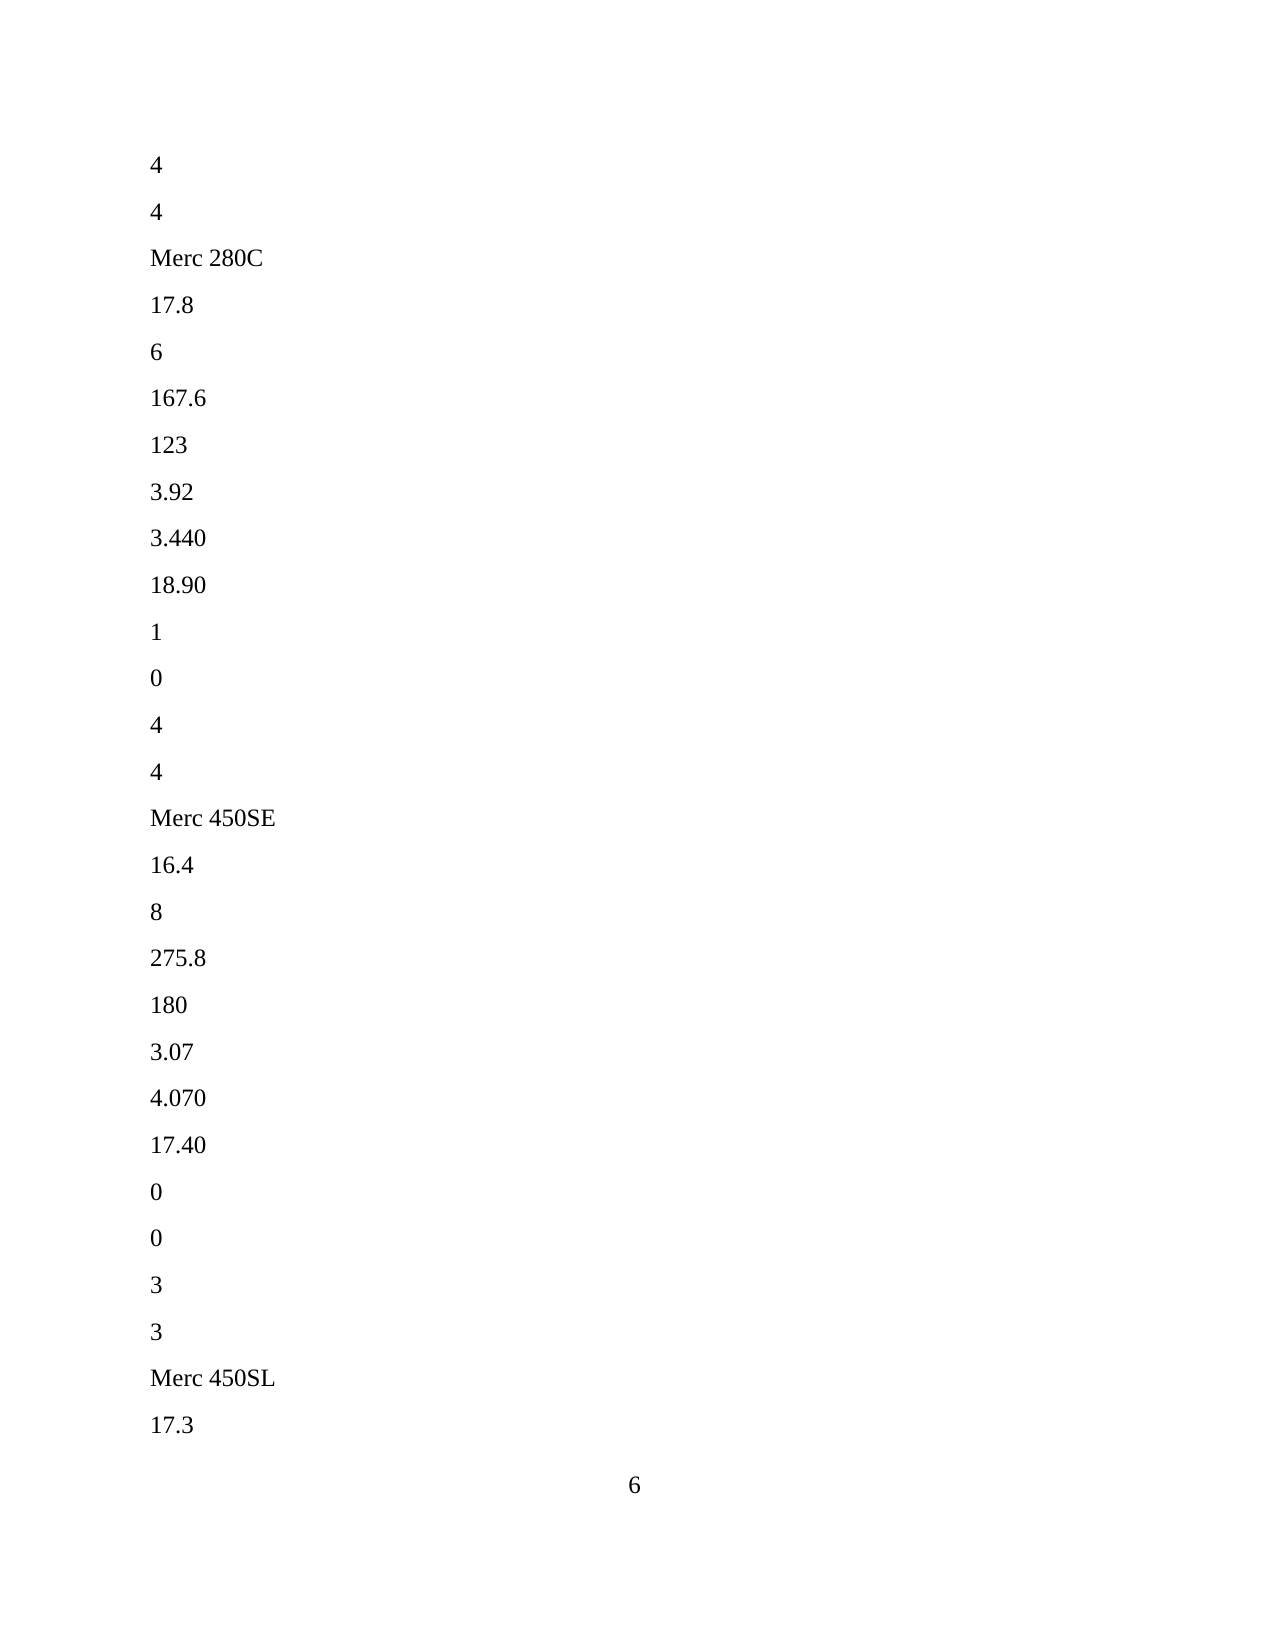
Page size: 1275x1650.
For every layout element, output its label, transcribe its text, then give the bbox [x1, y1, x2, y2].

text 4 [150, 197, 1125, 225]
text Merc 450SE [150, 803, 1125, 832]
text 3.07 [150, 1037, 1125, 1065]
text Merc 450SL [150, 1363, 1125, 1392]
text Merc 280C [150, 243, 1125, 272]
text 167.6 [150, 383, 1125, 412]
text 3.92 [150, 477, 1125, 505]
text 4 [150, 757, 1125, 785]
text 6 [150, 337, 1125, 365]
text 0 [150, 1177, 1125, 1205]
text 8 [150, 897, 1125, 925]
text 17.40 [150, 1130, 1125, 1159]
text 4 [150, 710, 1125, 739]
text 0 [150, 663, 1125, 692]
text 17.3 [150, 1410, 1125, 1439]
text 275.8 [150, 943, 1125, 972]
text 18.90 [150, 570, 1125, 599]
text 3 [150, 1317, 1125, 1345]
text 0 [150, 1223, 1125, 1252]
text 4.070 [150, 1083, 1125, 1112]
text 1 [150, 617, 1125, 645]
text 123 [150, 430, 1125, 459]
text 17.8 [150, 290, 1125, 319]
text 180 [150, 990, 1125, 1019]
text 3 [150, 1270, 1125, 1299]
text 16.4 [150, 850, 1125, 879]
text 4 [150, 150, 1125, 179]
text 3.440 [150, 523, 1125, 552]
